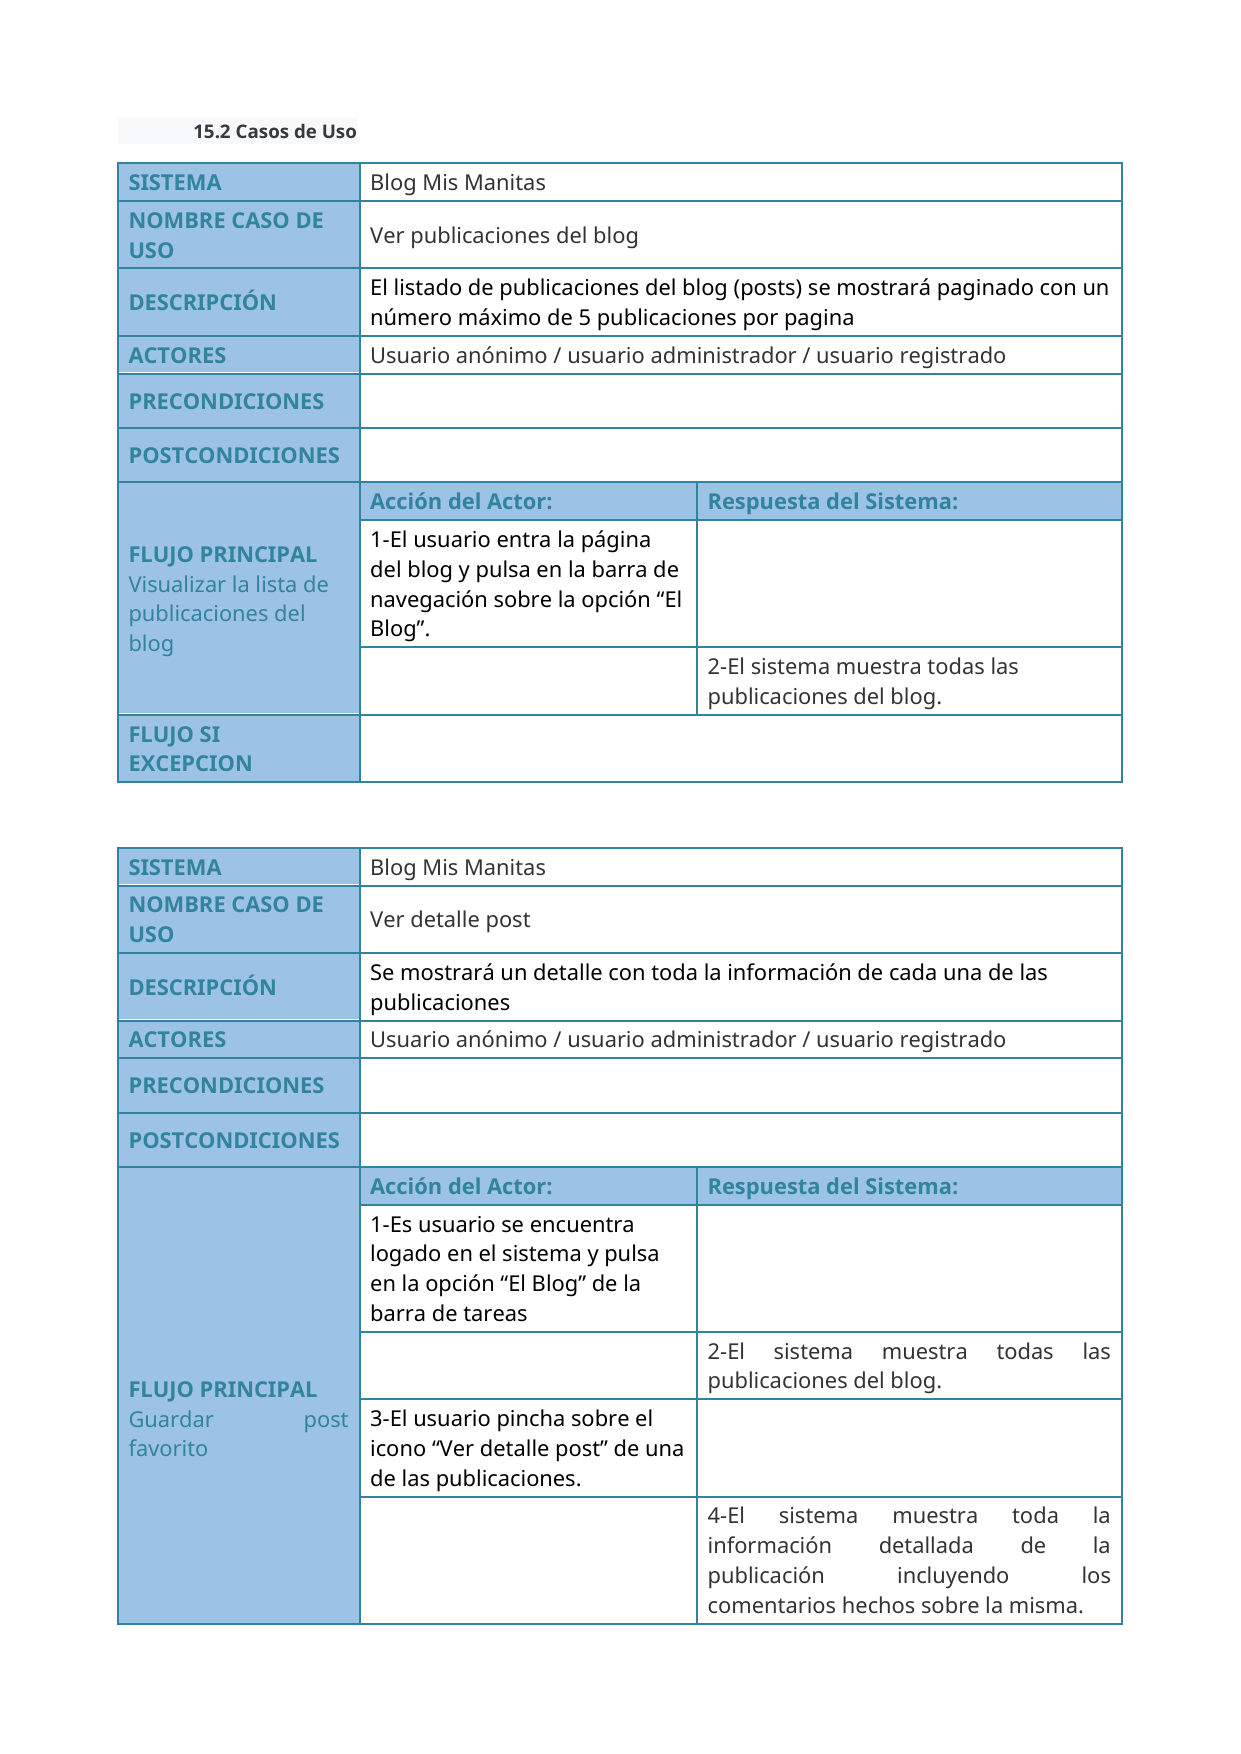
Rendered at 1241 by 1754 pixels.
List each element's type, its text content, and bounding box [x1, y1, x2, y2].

table_cell [361, 1333, 696, 1398]
table_cell [698, 521, 1121, 646]
table_cell 4-El sistema muestra toda la información detallada de la publicación incluyendo los comentarios hechos sobre la misma. [698, 1498, 1121, 1623]
table_cell 3-El usuario pincha sobre el icono “Ver detalle post” de una de las publicaciones. [361, 1400, 696, 1496]
table_cell FLUJO PRINCIPAL Guardar post favorito [119, 1168, 359, 1623]
table_cell El listado de publicaciones del blog (posts) se mostrará paginado con un número máximo de 5 publicaciones por pagina [361, 269, 1121, 335]
table_cell FLUJO PRINCIPAL Visualizar la lista de publicaciones del blog [119, 483, 359, 713]
table_cell DESCRIPCIÓN [119, 269, 359, 335]
table_cell NOMBRE CASO DE USO [119, 887, 359, 952]
text 15.2 Casos de Uso [118, 118, 1122, 144]
table_cell FLUJO SI EXCEPCION [119, 716, 359, 781]
table_header Blog Mis Manitas [361, 164, 1121, 200]
table_cell Acción del Actor: [361, 1168, 696, 1204]
table_header SISTEMA [119, 164, 359, 200]
table_cell NOMBRE CASO DE USO [119, 202, 359, 267]
table_cell [361, 1059, 1121, 1112]
table_cell [698, 1206, 1121, 1331]
table_cell [361, 1114, 1121, 1166]
table_cell PRECONDICIONES [119, 1059, 359, 1112]
table_cell 1-Es usuario se encuentra logado en el sistema y pulsa en la opción “El Blog” de la barra de tareas [361, 1206, 696, 1331]
table_cell Ver detalle post [361, 887, 1121, 952]
table_cell [361, 429, 1121, 481]
table_cell Acción del Actor: [361, 483, 696, 519]
table_cell Respuesta del Sistema: [698, 1168, 1121, 1204]
table_cell POSTCONDICIONES [119, 1114, 359, 1166]
table_cell ACTORES [119, 337, 359, 372]
table_cell 1-El usuario entra la página del blog y pulsa en la barra de navegación sobre la opción “El Blog”. [361, 521, 696, 646]
table_cell [361, 1498, 696, 1623]
table_cell POSTCONDICIONES [119, 429, 359, 481]
table_cell Usuario anónimo / usuario administrador / usuario registrado [361, 1022, 1121, 1057]
table_cell ACTORES [119, 1022, 359, 1057]
table_cell [361, 648, 696, 713]
table_cell PRECONDICIONES [119, 375, 359, 427]
table_cell Se mostrará un detalle con toda la información de cada una de las publicaciones [361, 954, 1121, 1019]
table_cell Usuario anónimo / usuario administrador / usuario registrado [361, 337, 1121, 372]
table_cell DESCRIPCIÓN [119, 954, 359, 1019]
table_cell Ver publicaciones del blog [361, 202, 1121, 267]
table_header SISTEMA [119, 849, 359, 884]
table_cell 2-El sistema muestra todas las publicaciones del blog. [698, 1333, 1121, 1398]
table_cell [361, 716, 1121, 781]
table_cell 2-El sistema muestra todas las publicaciones del blog. [698, 648, 1121, 713]
table_header Blog Mis Manitas [361, 849, 1121, 884]
table_cell [361, 375, 1121, 427]
table_cell Respuesta del Sistema: [698, 483, 1121, 519]
table_cell [698, 1400, 1121, 1496]
